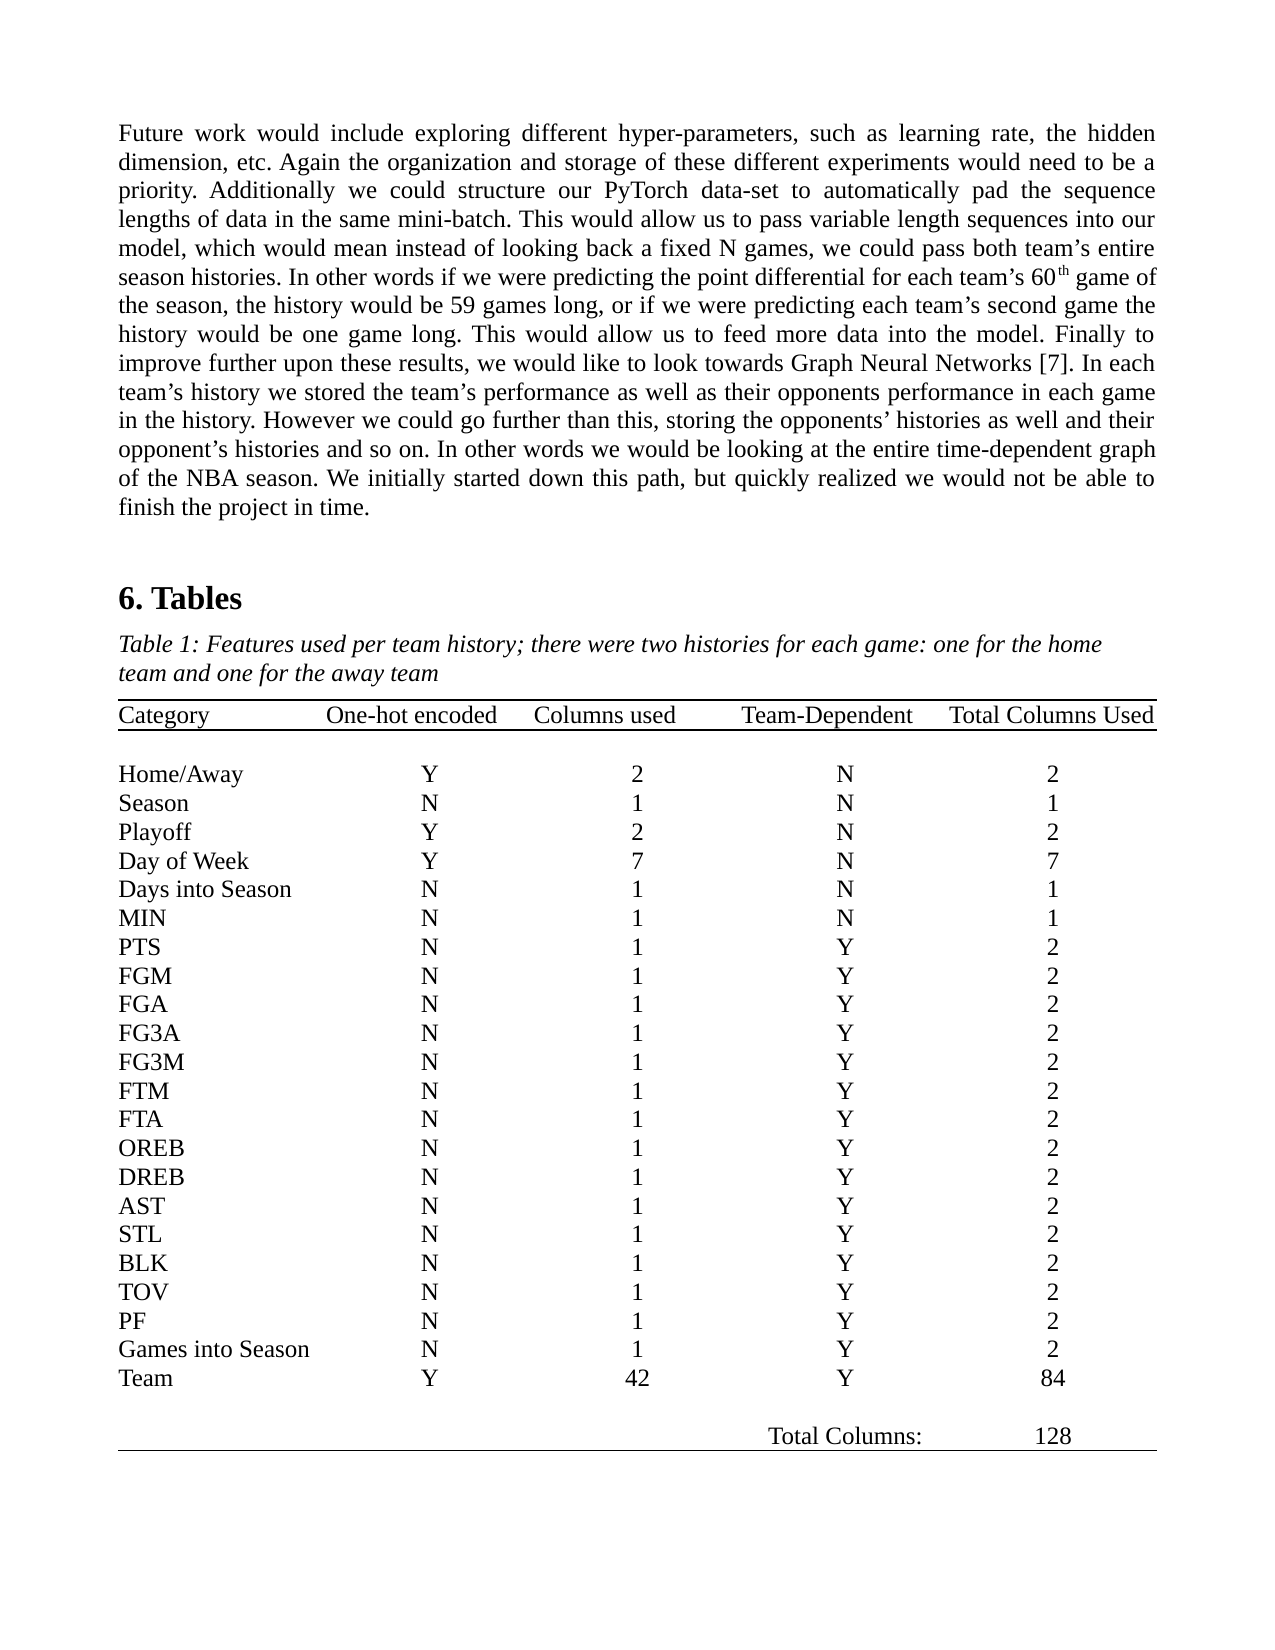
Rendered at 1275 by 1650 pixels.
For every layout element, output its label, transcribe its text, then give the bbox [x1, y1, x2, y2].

table_cell Games into Season [118, 1335, 326, 1363]
table_cell 1 [534, 990, 741, 1018]
table_cell N [741, 903, 949, 932]
table_cell 1 [949, 875, 1157, 903]
table_cell Y [326, 760, 533, 788]
table_cell FTM [118, 1076, 326, 1104]
table_cell 1 [534, 961, 741, 989]
table_cell 7 [534, 846, 741, 874]
table_cell 2 [949, 1277, 1157, 1306]
table_cell FTA [118, 1105, 326, 1133]
table_cell 42 [534, 1363, 741, 1392]
table_cell [326, 1421, 533, 1449]
table_cell 2 [949, 932, 1157, 961]
table_cell 2 [949, 1162, 1157, 1191]
table_cell 1 [949, 788, 1157, 817]
table_header Total Columns Used [949, 701, 1157, 729]
table_cell Y [741, 932, 949, 961]
table_cell N [741, 760, 949, 788]
table_cell [534, 731, 741, 759]
table_cell DREB [118, 1162, 326, 1191]
table_cell TOV [118, 1277, 326, 1306]
table_cell Y [741, 1363, 949, 1392]
table_cell [326, 731, 533, 759]
table_cell N [326, 1248, 533, 1277]
table_cell Y [326, 846, 533, 874]
table_cell 1 [534, 1018, 741, 1047]
table_cell BLK [118, 1248, 326, 1277]
table_cell 2 [534, 817, 741, 846]
table_cell 1 [534, 1105, 741, 1133]
table_cell Y [741, 1335, 949, 1363]
table_cell 84 [949, 1363, 1157, 1392]
table_cell 1 [534, 1162, 741, 1191]
table_cell Y [741, 1248, 949, 1277]
table_cell 7 [949, 846, 1157, 874]
table_cell 2 [949, 760, 1157, 788]
table_cell Y [741, 1047, 949, 1076]
table_cell 1 [534, 1306, 741, 1334]
table_cell N [326, 1076, 533, 1104]
table_cell 128 [949, 1421, 1157, 1449]
table_cell Season [118, 788, 326, 817]
table_cell FG3A [118, 1018, 326, 1047]
table_cell FG3M [118, 1047, 326, 1076]
table_cell AST [118, 1191, 326, 1219]
table_cell N [326, 1191, 533, 1219]
table_cell FGM [118, 961, 326, 989]
table_cell [534, 1421, 741, 1449]
text Future work would include exploring different hyper-parameters, such as learning rate, the hidden dimension, etc. Again the organization and storage of these different experiments would need to be a priority. Additionally we could structure our PyTorch data-set to automatically pad the sequence lengths of data in the same mini-batch. This would allow us to pass variable length sequences into our model, which would mean instead of looking back a fixed N games, we could pass both team’s entire season histories. In other words if we were predicting the point differential for each team’s 60th game of the season, the history would be 59 games long, or if we were predicting each team’s second game the history would be one game long. This would allow us to feed more data into the model. Finally to improve further upon these results, we would like to look towards Graph Neural Networks [7]. In each team’s history we stored the team’s performance as well as their opponents performance in each game in the history. However we could go further than this, storing the opponents’ histories as well and their opponent’s histories and so on. In other words we would be looking at the entire time-dependent graph of the NBA season. We initially started down this path, but quickly realized we would not be able to finish the project in time. [118, 118, 1157, 521]
table_cell 2 [949, 1220, 1157, 1248]
table_cell Y [741, 1133, 949, 1162]
table_cell Playoff [118, 817, 326, 846]
table_cell 1 [534, 875, 741, 903]
table_cell 2 [949, 1076, 1157, 1104]
table_cell N [326, 990, 533, 1018]
table_cell N [741, 846, 949, 874]
table_cell [118, 1392, 326, 1421]
table_cell [741, 731, 949, 759]
table_cell FGA [118, 990, 326, 1018]
table_cell N [326, 1105, 533, 1133]
table_cell OREB [118, 1133, 326, 1162]
table_cell 2 [534, 760, 741, 788]
table_cell PTS [118, 932, 326, 961]
table_cell 1 [949, 903, 1157, 932]
table_cell Y [326, 1363, 533, 1392]
table_cell 1 [534, 903, 741, 932]
table_cell Y [741, 1306, 949, 1334]
table_cell Y [741, 990, 949, 1018]
table_cell 2 [949, 817, 1157, 846]
table_cell [949, 731, 1157, 759]
table_cell N [326, 1277, 533, 1306]
table_cell 1 [534, 1335, 741, 1363]
table_cell 1 [534, 932, 741, 961]
table_cell Y [741, 1191, 949, 1219]
table_cell Y [741, 1162, 949, 1191]
table_cell N [326, 903, 533, 932]
table_cell MIN [118, 903, 326, 932]
table_cell N [326, 1335, 533, 1363]
table_cell N [741, 817, 949, 846]
table_header Category [118, 701, 326, 729]
table_cell 1 [534, 1191, 741, 1219]
table_cell N [326, 1047, 533, 1076]
table_cell 2 [949, 1335, 1157, 1363]
table_cell Y [741, 1018, 949, 1047]
table_header One-hot encoded [326, 701, 533, 729]
table_cell Y [326, 817, 533, 846]
table_cell Y [741, 961, 949, 989]
table_cell Y [741, 1105, 949, 1133]
table_cell N [741, 875, 949, 903]
table_cell [326, 1392, 533, 1421]
table_cell N [326, 875, 533, 903]
table_cell Y [741, 1220, 949, 1248]
table_cell 2 [949, 961, 1157, 989]
table_cell N [741, 788, 949, 817]
table_cell N [326, 932, 533, 961]
table_cell 2 [949, 1018, 1157, 1047]
table_cell [949, 1392, 1157, 1421]
text Table 1: Features used per team history; there were two histories for each game: one for the home team and one for the away team [118, 629, 1157, 686]
table_cell 2 [949, 1306, 1157, 1334]
table_cell [534, 1392, 741, 1421]
table_cell Y [741, 1076, 949, 1104]
table_cell PF [118, 1306, 326, 1334]
table_cell N [326, 1220, 533, 1248]
table_cell Home/Away [118, 760, 326, 788]
table_cell 1 [534, 1133, 741, 1162]
table_cell 1 [534, 788, 741, 817]
table_cell 1 [534, 1277, 741, 1306]
table_cell N [326, 1018, 533, 1047]
table_cell 2 [949, 1191, 1157, 1219]
table_cell 1 [534, 1076, 741, 1104]
table_cell N [326, 1306, 533, 1334]
table_cell 1 [534, 1248, 741, 1277]
table_cell STL [118, 1220, 326, 1248]
table_cell Day of Week [118, 846, 326, 874]
table_cell [741, 1392, 949, 1421]
table_cell Y [741, 1277, 949, 1306]
table_cell N [326, 1133, 533, 1162]
table_cell Days into Season [118, 875, 326, 903]
table_cell [118, 731, 326, 759]
table_cell 1 [534, 1220, 741, 1248]
table_cell 2 [949, 1105, 1157, 1133]
table_cell Total Columns: [741, 1421, 949, 1449]
table_cell 2 [949, 1047, 1157, 1076]
table_cell N [326, 1162, 533, 1191]
table_cell N [326, 788, 533, 817]
text 6. Tables [118, 578, 1157, 616]
table_cell 2 [949, 1248, 1157, 1277]
table_cell 1 [534, 1047, 741, 1076]
table_cell [118, 1421, 326, 1449]
table_cell N [326, 961, 533, 989]
table_cell 2 [949, 990, 1157, 1018]
table_cell Team [118, 1363, 326, 1392]
table_header Team-Dependent [741, 701, 949, 729]
table_cell 2 [949, 1133, 1157, 1162]
table_header Columns used [534, 701, 741, 729]
